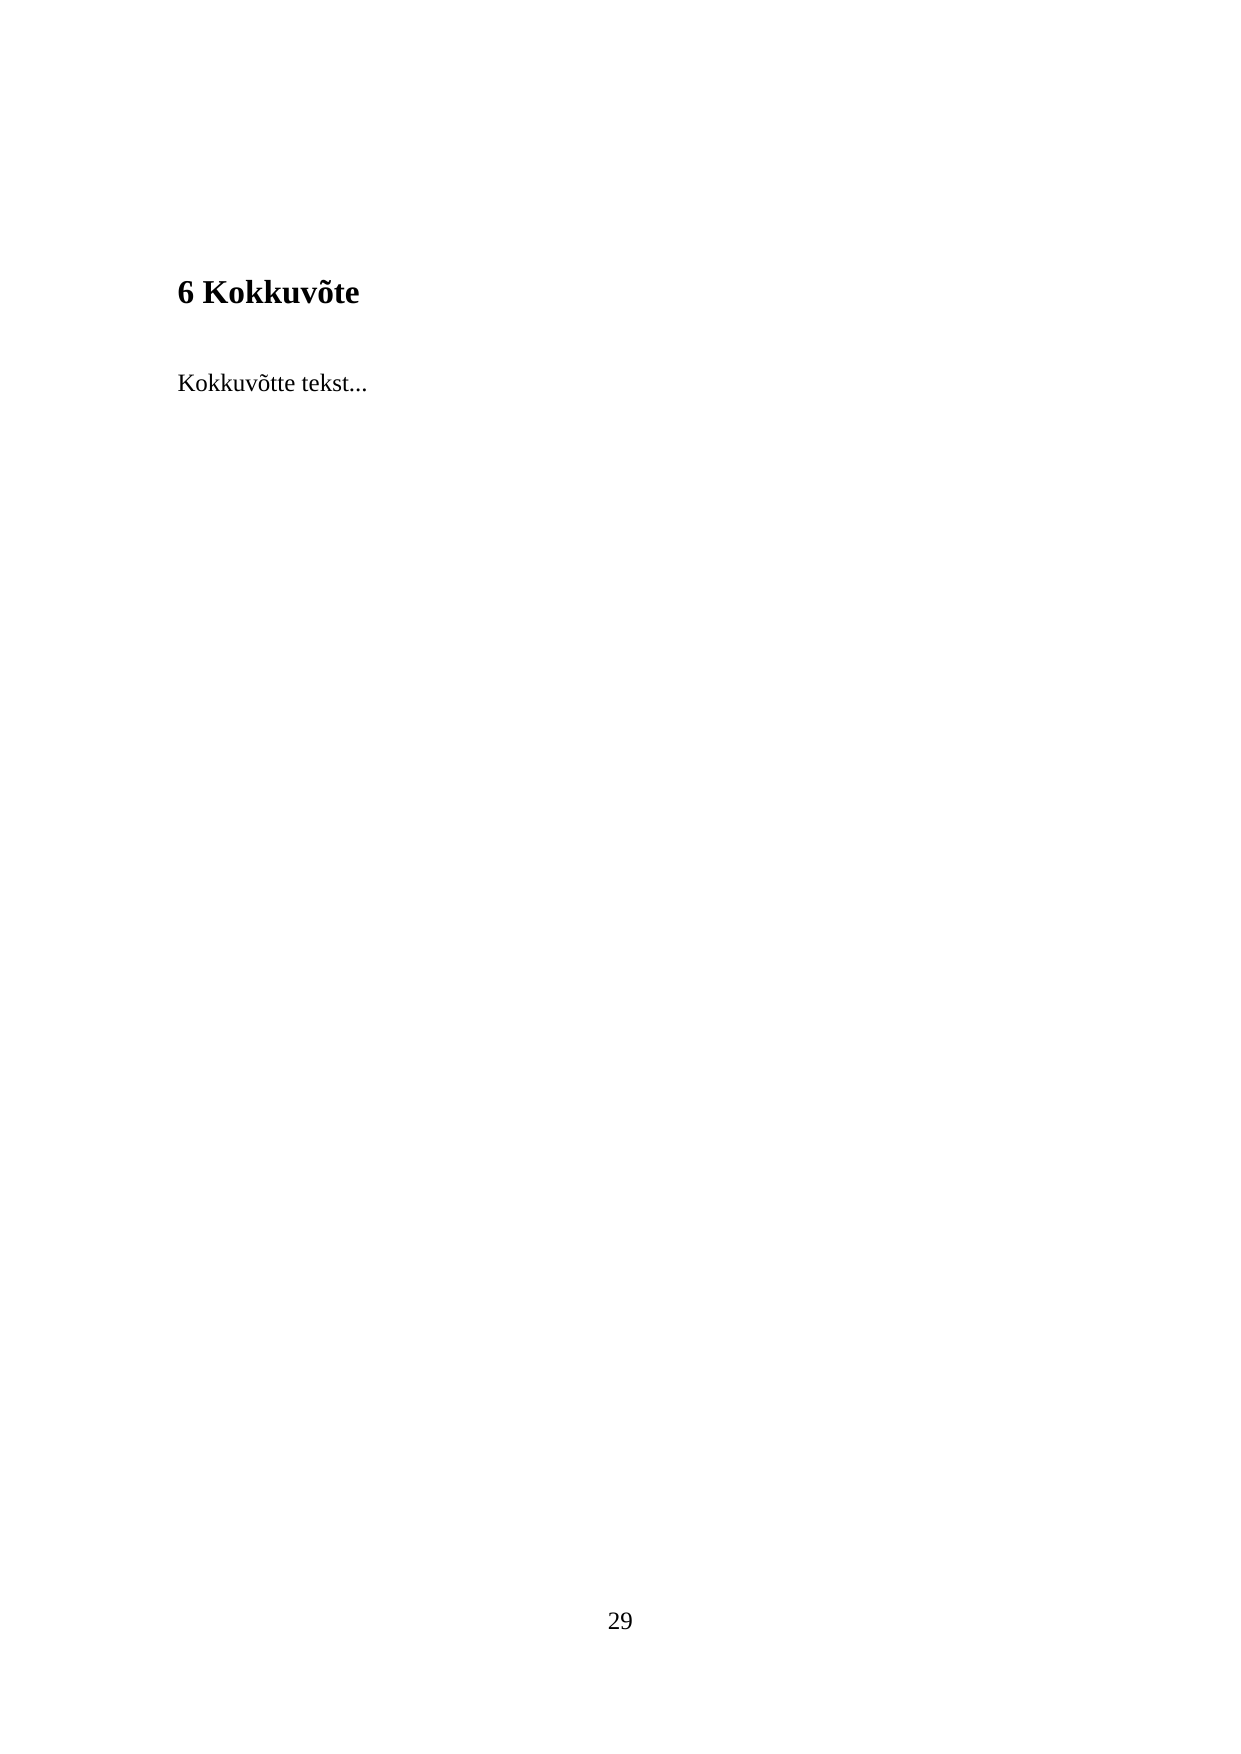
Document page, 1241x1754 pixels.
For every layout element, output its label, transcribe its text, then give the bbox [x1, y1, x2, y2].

text Kokkuvõtte tekst... [177, 368, 1063, 396]
subtitle Kokkuvõte [177, 273, 1063, 311]
